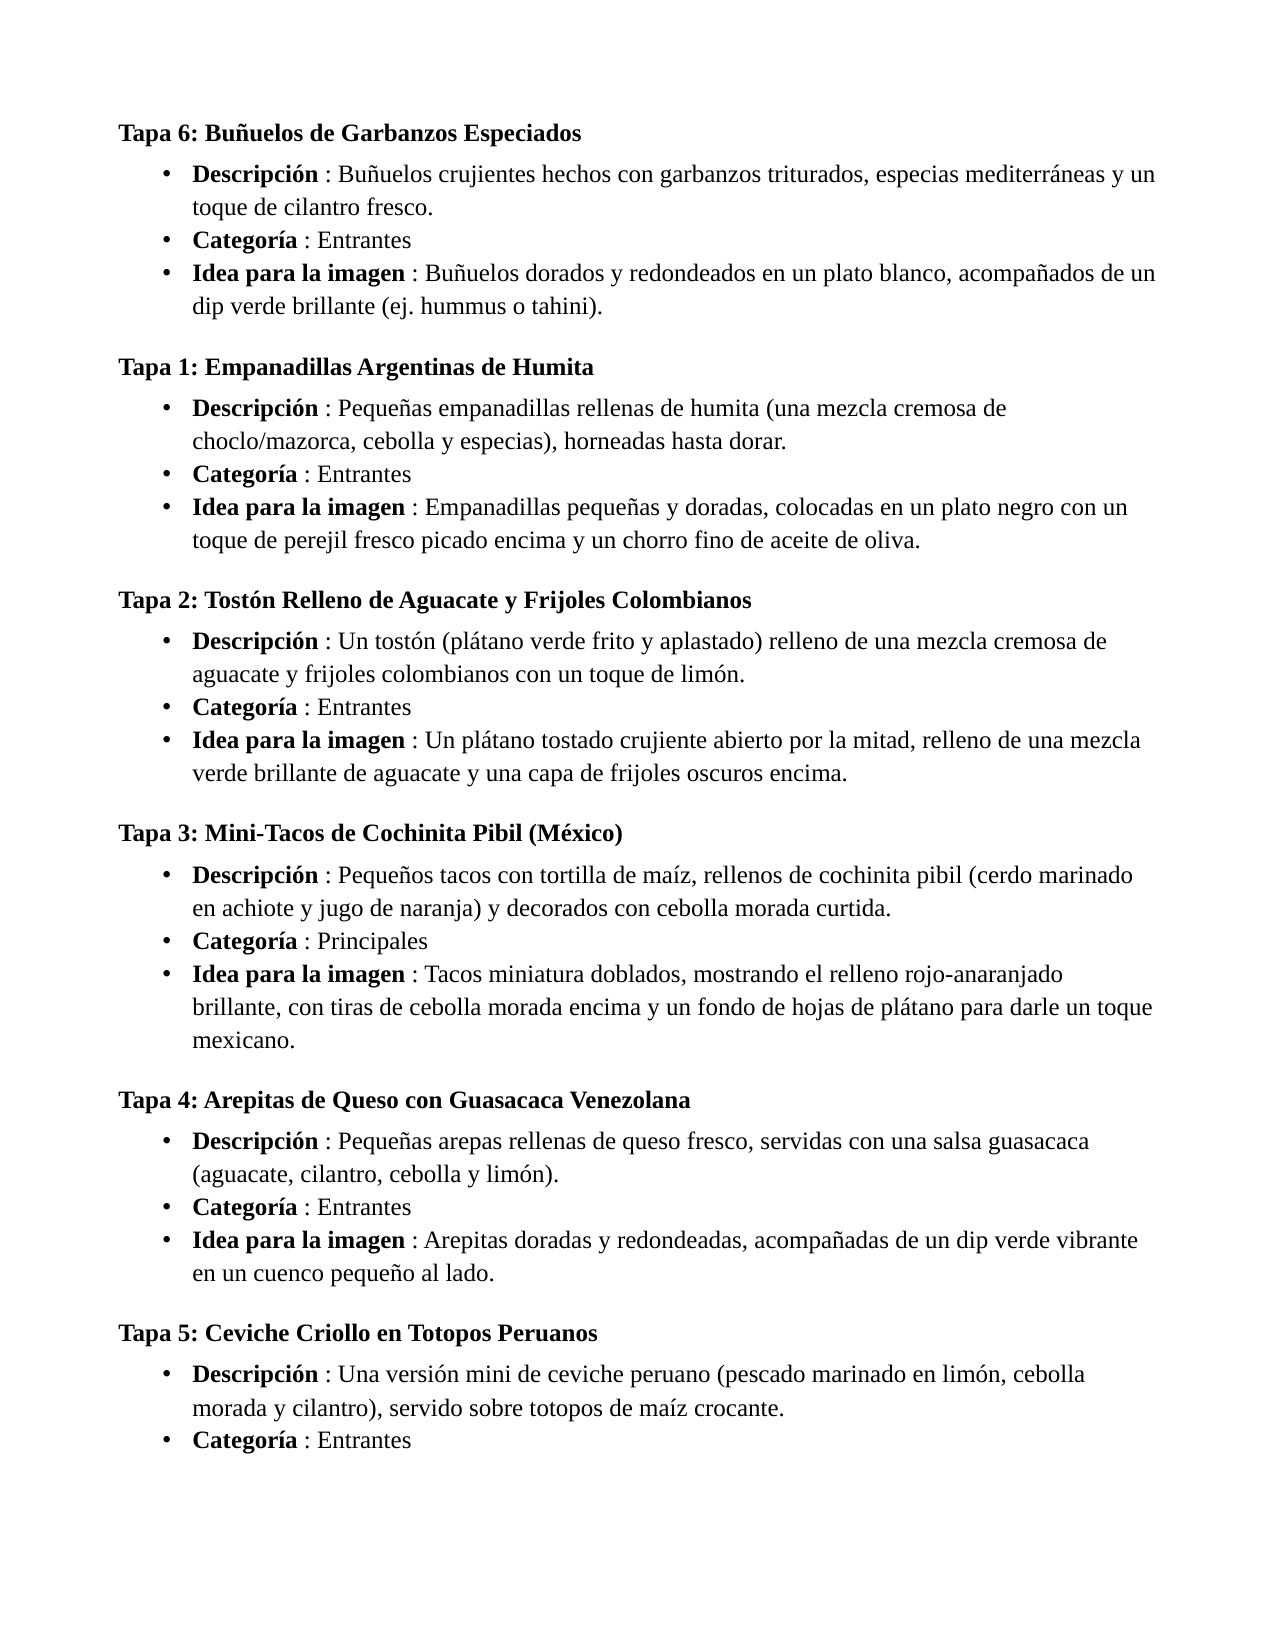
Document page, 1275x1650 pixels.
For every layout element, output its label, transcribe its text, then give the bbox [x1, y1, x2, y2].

list Descripción : Un tostón (plátano verde frito y aplastado) relleno de una mezcla cremosa de aguacate y frijoles colombianos con un toque de limón. [162, 626, 1157, 688]
list Descripción : Buñuelos crujientes hechos con garbanzos triturados, especias mediterráneas y un toque de cilantro fresco. [162, 159, 1157, 221]
list Idea para la imagen : Arepitas doradas y redondeadas, acompañadas de un dip verde vibrante en un cuenco pequeño al lado. [162, 1225, 1157, 1287]
subtitle Tapa 3: Mini-Tacos de Cochinita Pibil (México) [118, 818, 1157, 847]
list Descripción : Pequeñas arepas rellenas de queso fresco, servidas con una salsa guasacaca (aguacate, cilantro, cebolla y limón). [162, 1126, 1157, 1188]
list Descripción : Pequeños tacos con tortilla de maíz, rellenos de cochinita pibil (cerdo marinado en achiote y jugo de naranja) y decorados con cebolla morada curtida. [162, 860, 1157, 921]
list Descripción : Pequeñas empanadillas rellenas de humita (una mezcla cremosa de choclo/mazorca, cebolla y especias), horneadas hasta dorar. [162, 393, 1157, 454]
list Descripción : Una versión mini de ceviche peruano (pescado marinado en limón, cebolla morada y cilantro), servido sobre totopos de maíz crocante. [162, 1359, 1157, 1421]
subtitle Tapa 5: Ceviche Criollo en Totopos Peruanos [118, 1318, 1157, 1347]
subtitle Tapa 6: Buñuelos de Garbanzos Especiados [118, 118, 1157, 147]
list Categoría : Entrantes [162, 459, 1157, 488]
list Categoría : Entrantes [162, 692, 1157, 721]
list Categoría : Entrantes [162, 1426, 1157, 1454]
subtitle Tapa 1: Empanadillas Argentinas de Humita [118, 352, 1157, 380]
list Idea para la imagen : Tacos miniatura doblados, mostrando el relleno rojo-anaranjado brillante, con tiras de cebolla morada encima y un fondo de hojas de plátano para darle un toque mexicano. [162, 959, 1157, 1053]
list Categoría : Entrantes [162, 225, 1157, 254]
list Categoría : Entrantes [162, 1192, 1157, 1221]
subtitle Tapa 2: Tostón Relleno de Aguacate y Frijoles Colombianos [118, 585, 1157, 614]
list Idea para la imagen : Buñuelos dorados y redondeados en un plato blanco, acompañados de un dip verde brillante (ej. hummus o tahini). [162, 258, 1157, 320]
list Idea para la imagen : Empanadillas pequeñas y doradas, colocadas en un plato negro con un toque de perejil fresco picado encima y un chorro fino de aceite de oliva. [162, 492, 1157, 554]
list Idea para la imagen : Un plátano tostado crujiente abierto por la mitad, relleno de una mezcla verde brillante de aguacate y una capa de frijoles oscuros encima. [162, 725, 1157, 787]
list Categoría : Principales [162, 926, 1157, 954]
subtitle Tapa 4: Arepitas de Queso con Guasacaca Venezolana [118, 1085, 1157, 1114]
